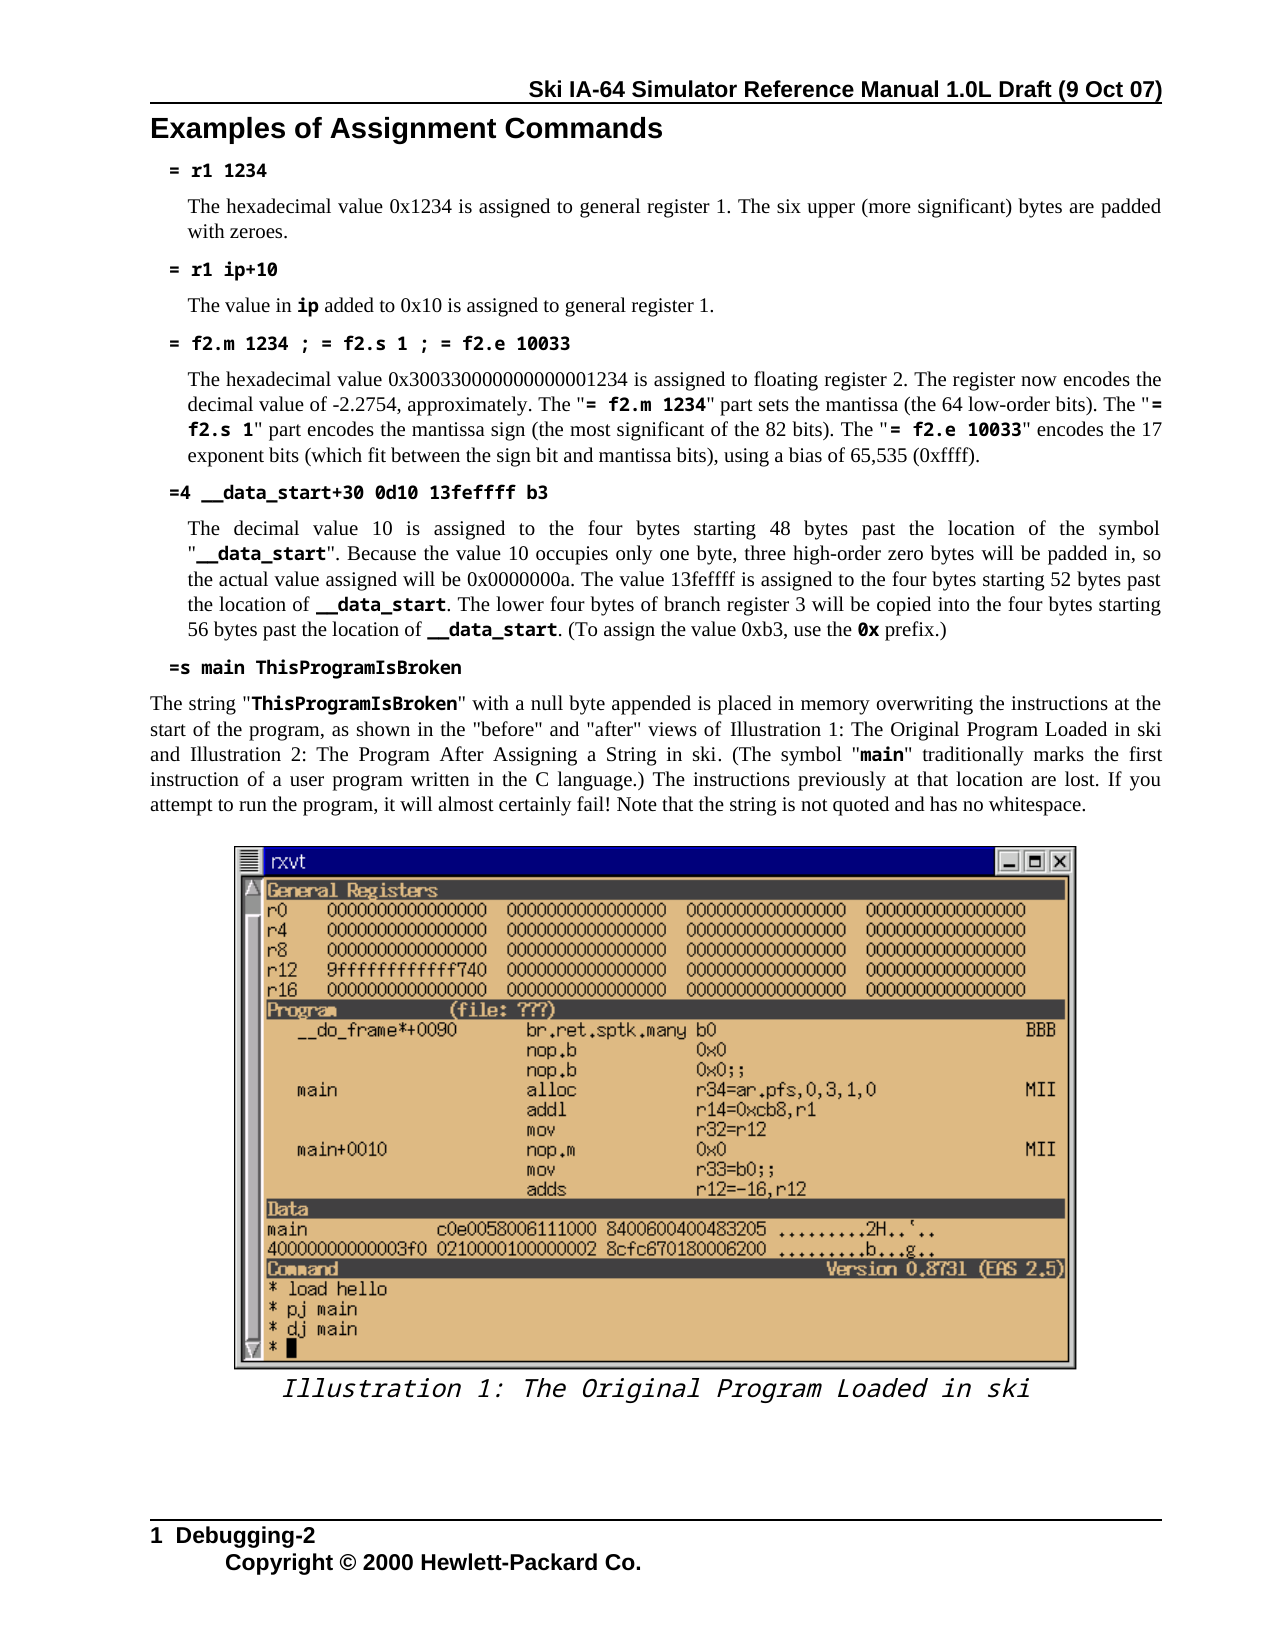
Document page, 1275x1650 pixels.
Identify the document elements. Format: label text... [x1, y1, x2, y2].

text The string "ThisProgramIsBroken" with a null byte appended is placed in memory overwriting the instructions at the start of the program, as shown in the "before" and "after" views of Illustration 1: The Original Program Loaded in ski and Illustration 2: The Program After Assigning a String in ski. (The symbol "main" traditionally marks the first instruction of a user program written in the C language.) The instructions previously at that location are lost. If you attempt to run the program, it will almost certainly fail! Note that the string is not quoted and has no whitespace. [150, 690, 1162, 816]
list = f2.m 1234 ; = f2.s 1 ; = f2.e 10033 [169, 330, 1162, 356]
list The value in ip added to 0x10 is assigned to general register 1. [187, 292, 1162, 317]
list =4 __data_start+30 0d10 13feffff b3 [169, 479, 1162, 505]
table_header [150, 829, 1162, 1433]
subtitle Examples of Assignment Commands [150, 112, 1162, 145]
list The decimal value 10 is assigned to the four bytes starting 48 bytes past the location of the symbol "__data_start". Because the value 10 occupies only one byte, three high-order zero bytes will be padded in, so the actual value assigned will be 0x0000000a. The value 13feffff is assigned to the four bytes starting 52 bytes past the location of __data_start. The lower four bytes of branch register 3 will be copied into the four bytes starting 56 bytes past the location of __data_start. (To assign the value 0xb3, use the 0x prefix.) [187, 515, 1162, 642]
list = r1 ip+10 [169, 256, 1162, 282]
list The hexadecimal value 0x300330000000000001234 is assigned to floating register 2. The register now encodes the decimal value of -2.2754, approximately. The "= f2.m 1234" part sets the mantissa (the 64 low-order bits). The "= f2.s 1" part encodes the mantissa sign (the most significant of the 82 bits). The "= f2.e 10033" encodes the 17 exponent bits (which fit between the sign bit and mantissa bits), using a bias of 65,535 (0xffff). [187, 366, 1162, 467]
list =s main ThisProgramIsBroken [169, 654, 1162, 680]
list The hexadecimal value 0x1234 is assigned to general register 1. The six upper (more significant) bytes are padded with zeroes. [187, 193, 1162, 243]
list = r1 1234 [169, 158, 1162, 183]
